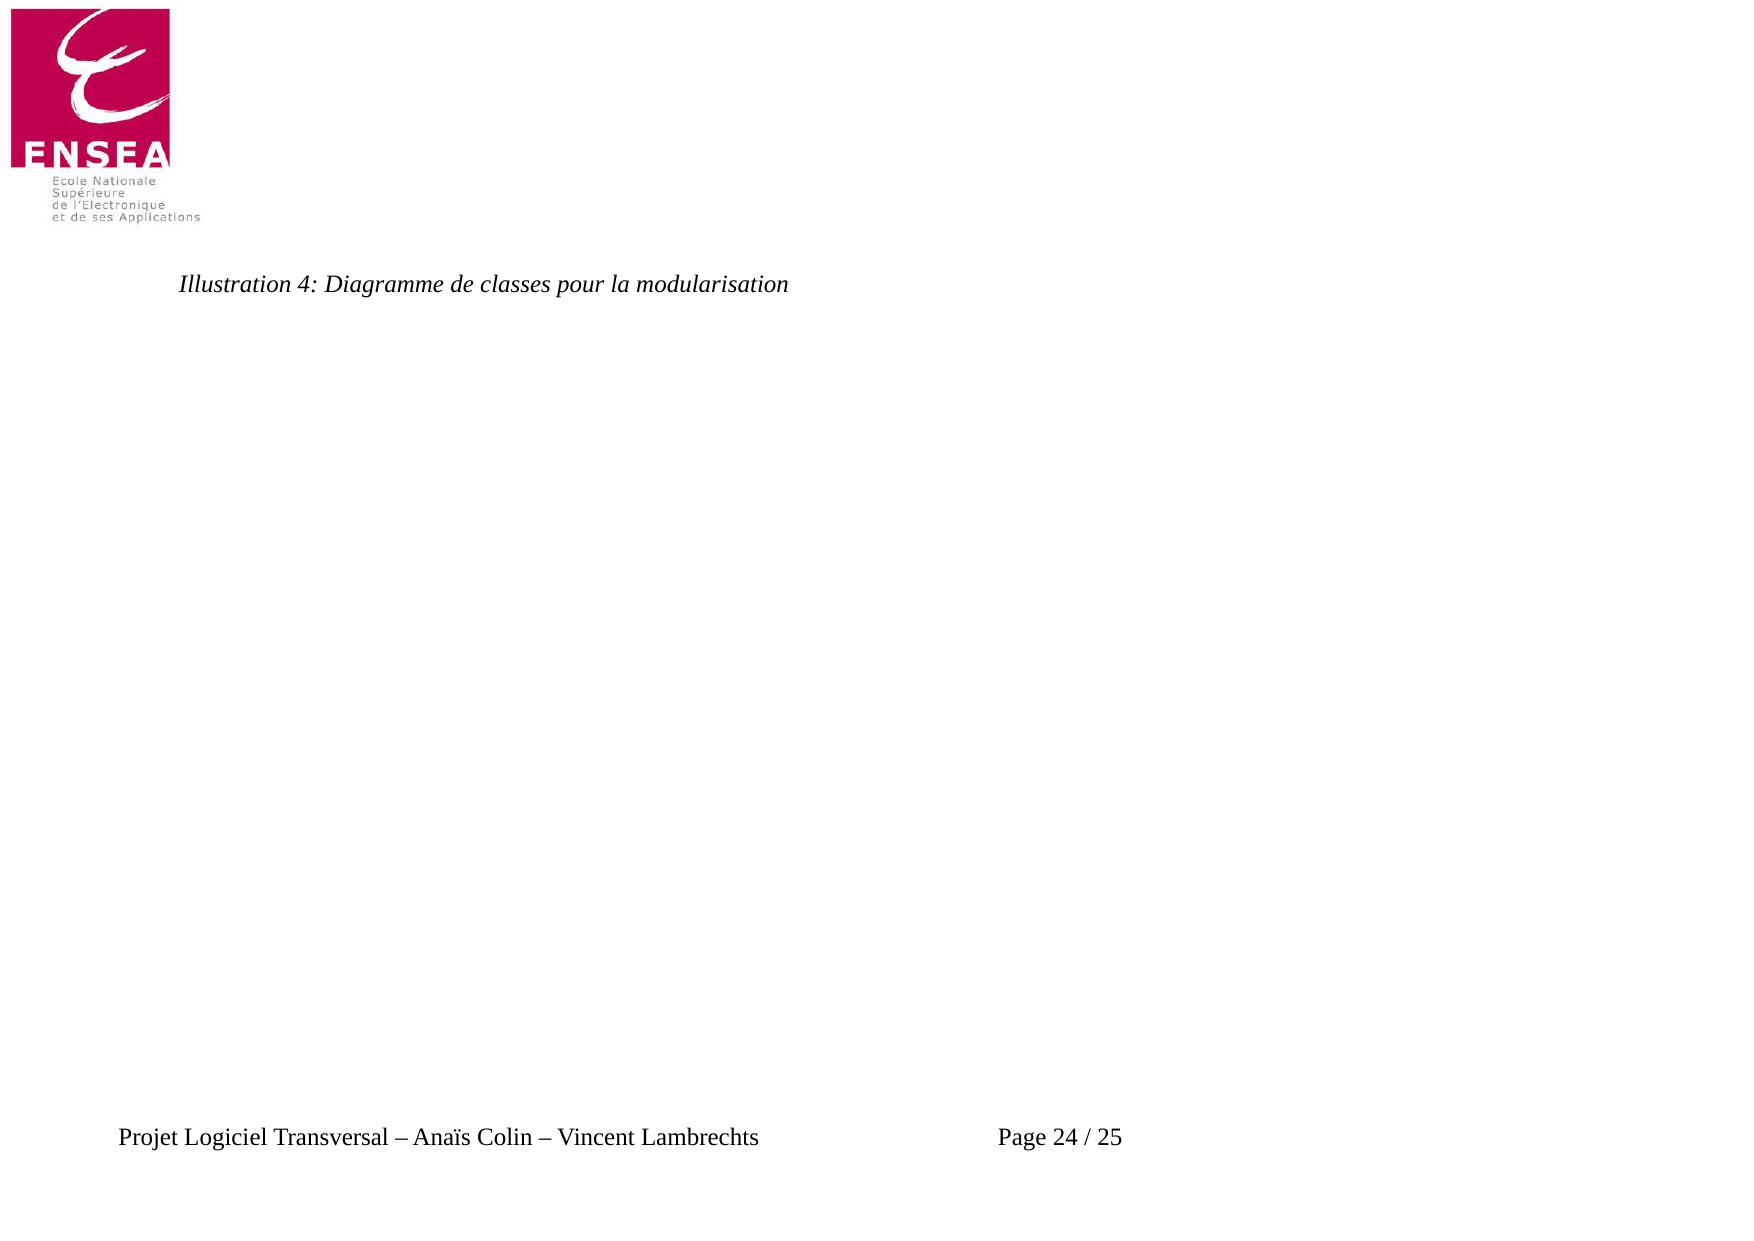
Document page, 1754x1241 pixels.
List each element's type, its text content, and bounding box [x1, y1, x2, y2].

text Illustration 4: Diagramme de classes pour la modularisation [179, 269, 1575, 297]
